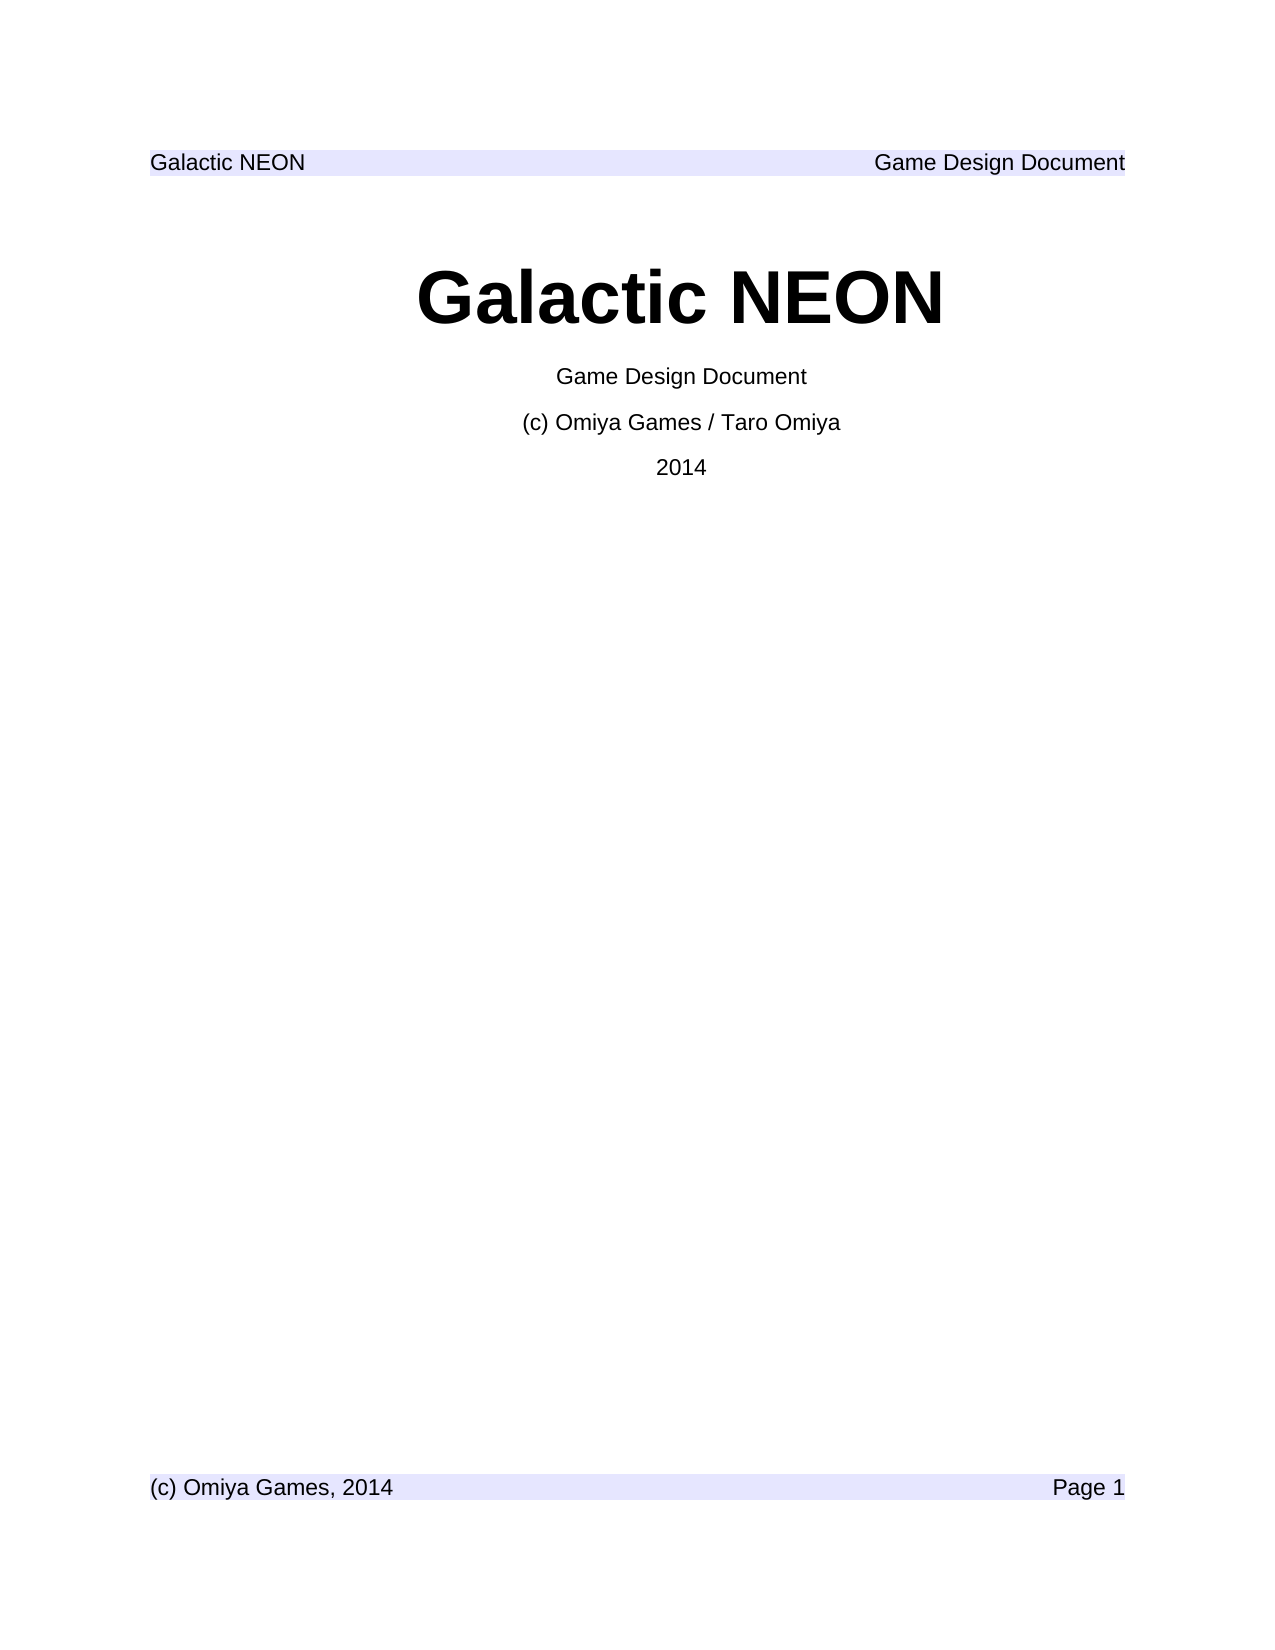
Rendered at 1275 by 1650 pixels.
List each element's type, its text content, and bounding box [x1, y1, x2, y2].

title Galactic NEON [150, 255, 1125, 339]
text (c) Omiya Games / Taro Omiya [150, 409, 1125, 435]
text 2014 [150, 454, 1125, 480]
text Game Design Document [150, 364, 1125, 389]
